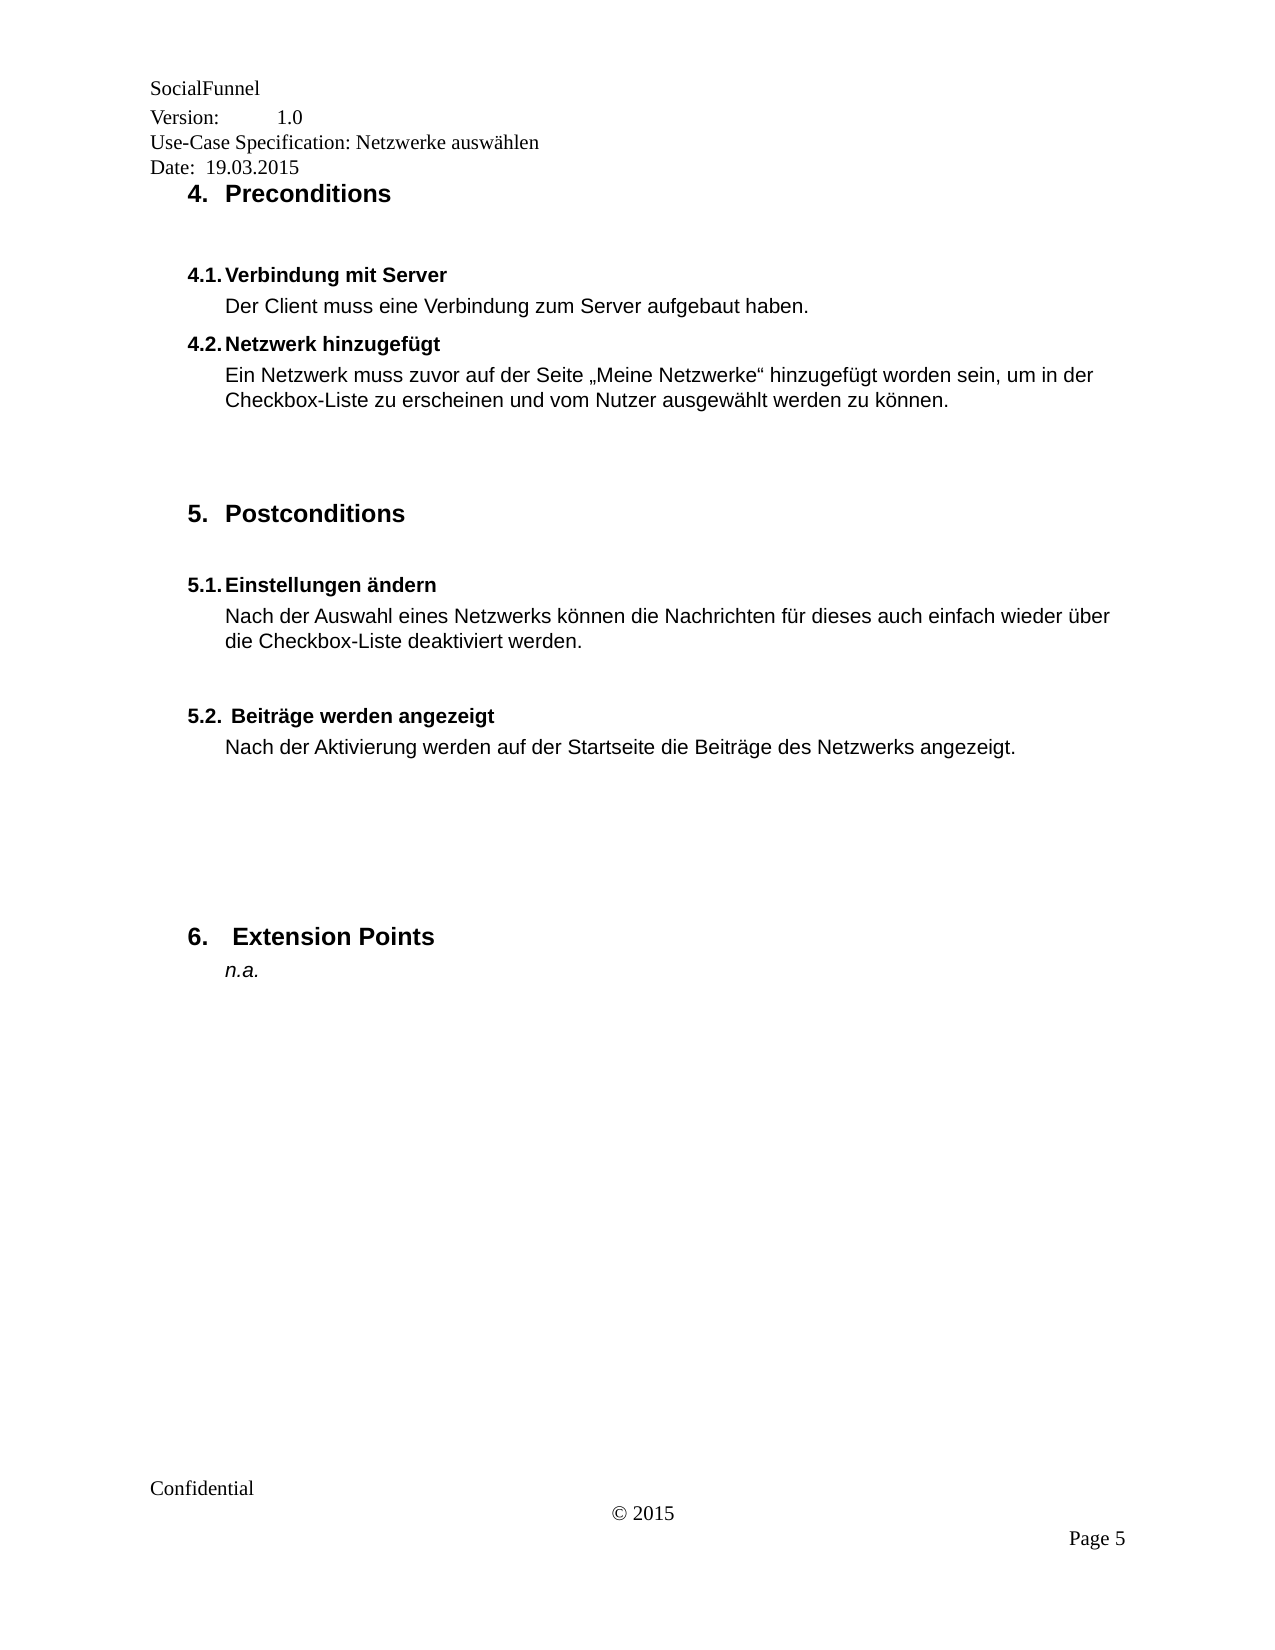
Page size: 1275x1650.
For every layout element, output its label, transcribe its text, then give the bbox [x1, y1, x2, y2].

subtitle Extension Points [187, 922, 1125, 950]
text Der Client muss eine Verbindung zum Server aufgebaut haben. [225, 293, 1125, 318]
text n.a. [225, 957, 1125, 982]
subtitle Netzwerk hinzugefügt [187, 330, 1125, 355]
text Ein Netzwerk muss zuvor auf der Seite „Meine Netzwerke“ hinzugefügt worden sein, um in der Checkbox-Liste zu erscheinen und vom Nutzer ausgewählt werden zu können. [225, 362, 1125, 412]
subtitle Verbindung mit Server [187, 262, 1125, 287]
text Nach der Aktivierung werden auf der Startseite die Beiträge des Netzwerks angezeigt. [150, 734, 1125, 759]
subtitle Postconditions [187, 499, 1125, 528]
text Nach der Auswahl eines Netzwerks können die Nachrichten für dieses auch einfach wieder über die Checkbox-Liste deaktiviert werden. [225, 603, 1125, 653]
subtitle Preconditions [187, 179, 1125, 208]
subtitle Einstellungen ändern [187, 572, 1125, 597]
subtitle Beiträge werden angezeigt [187, 703, 1125, 728]
